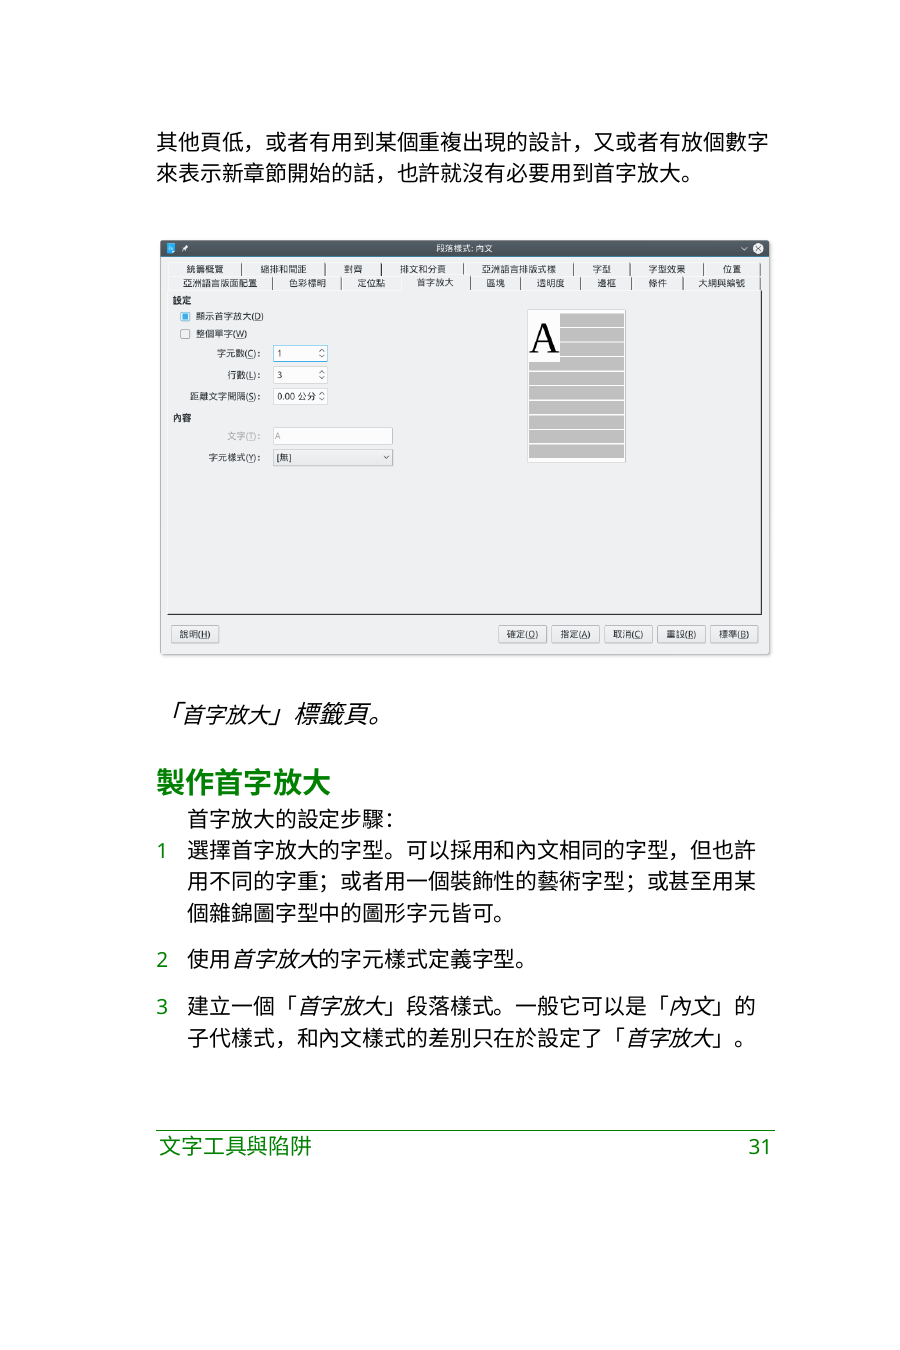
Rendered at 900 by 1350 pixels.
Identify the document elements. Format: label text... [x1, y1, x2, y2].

table_cell 「首字放大」標籤頁。 [156, 694, 775, 729]
subtitle 製作首字放大 [156, 760, 775, 802]
text 其他頁低，或者有用到某個重複出現的設計，又或者有放個數字來表示新章節開始的話，也許就沒有必要用到首字放大。 [156, 125, 775, 187]
list 選擇首字放大的字型。可以採用和內文相同的字型，但也許用不同的字重；或者用一個裝飾性的藝術字型；或甚至用某個雜錦圖字型中的圖形字元皆可。 [156, 833, 775, 927]
table_cell [156, 205, 775, 236]
text 首字放大的設定步驟： [156, 802, 775, 833]
list 使用首字放大的字元樣式定義字型。 [156, 943, 775, 974]
list 建立一個「首字放大」段落樣式。一般它可以是「內文」的子代樣式，和內文樣式的差別只在於設定了「首字放大」。 [156, 990, 775, 1052]
table_cell [156, 661, 775, 694]
picture [156, 236, 775, 661]
